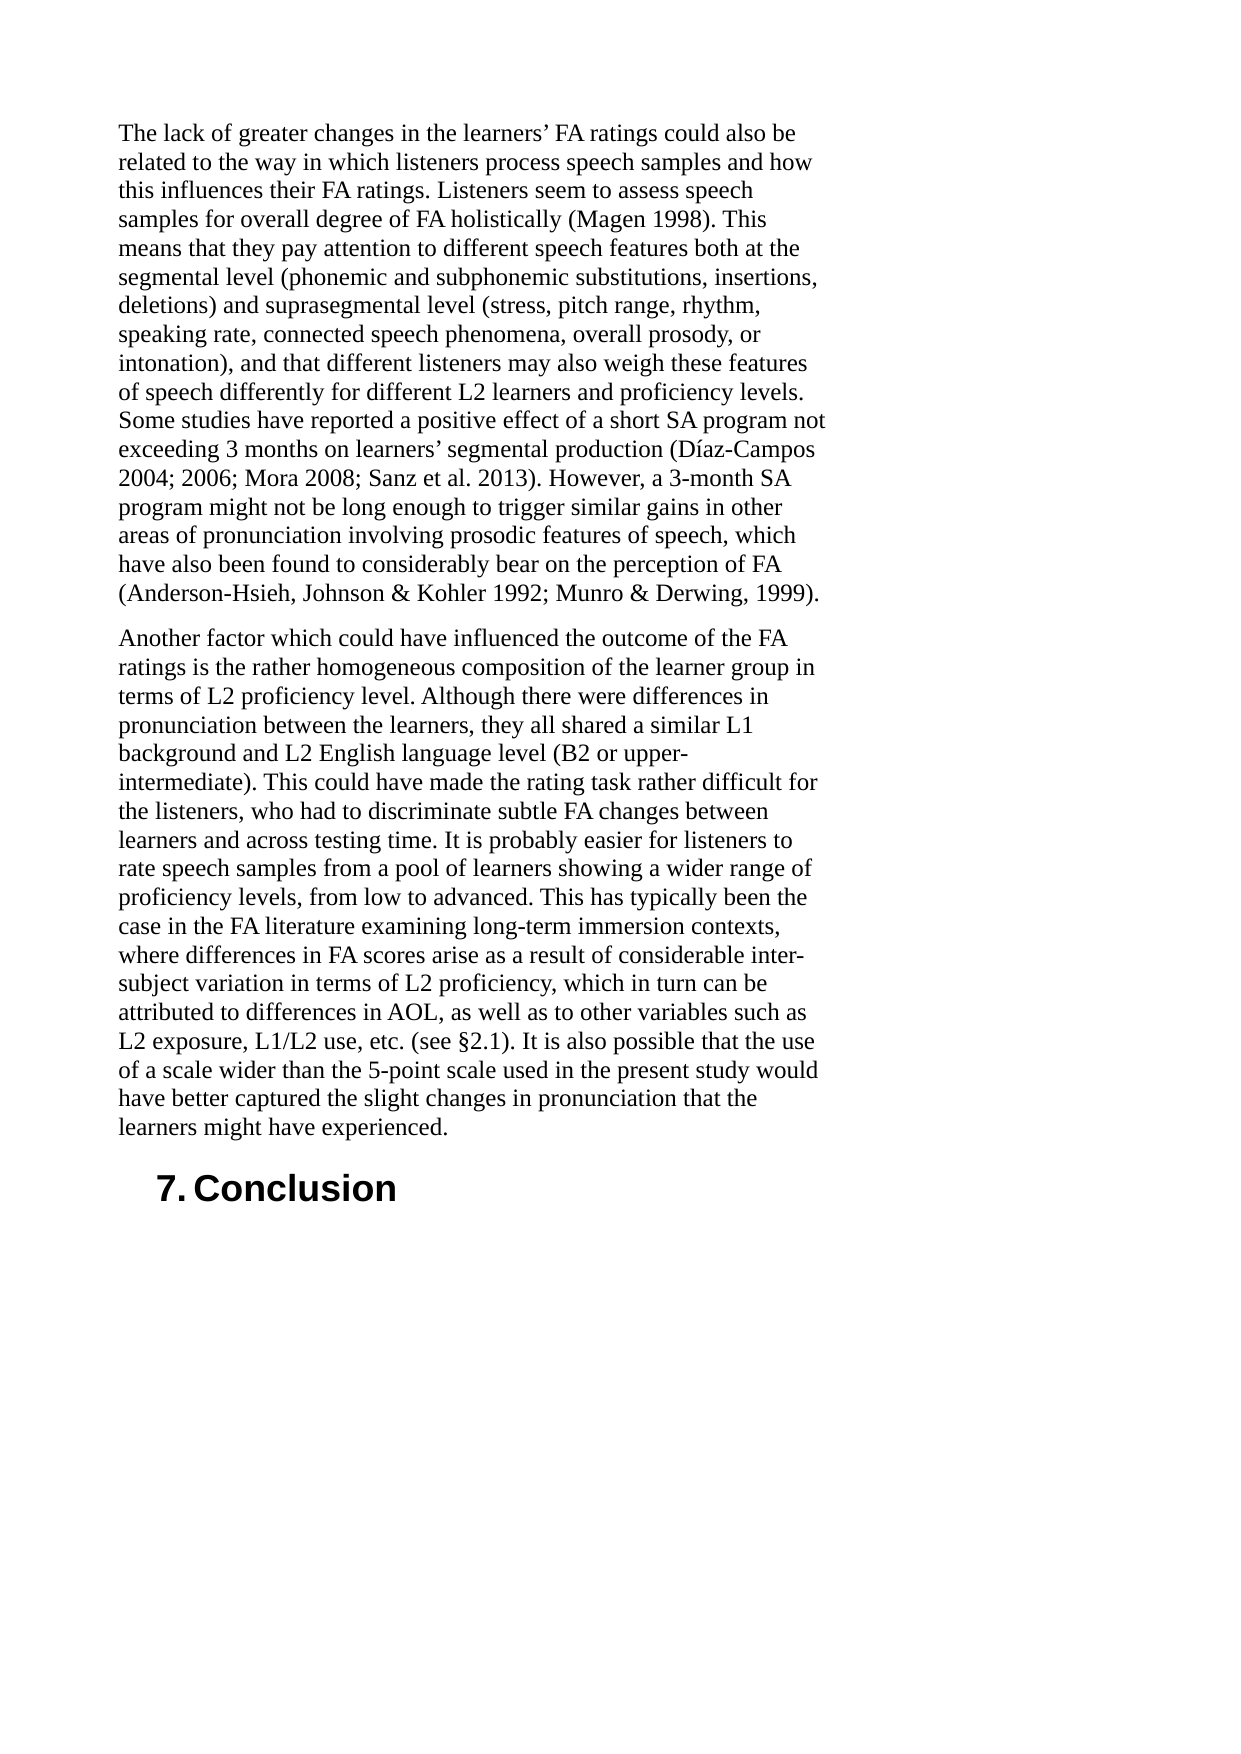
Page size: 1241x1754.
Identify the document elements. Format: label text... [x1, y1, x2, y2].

text Another factor which could have influenced the outcome of the FA ratings is the rather homogeneous composition of the learner group in terms of L2 proficiency level. Although there were differences in pronunciation between the learners, they all shared a similar L1 background and L2 English language level (B2 or upper-intermediate). This could have made the rating task rather difficult for the listeners, who had to discriminate subtle FA changes between learners and across testing time. It is probably easier for listeners to rate speech samples from a pool of learners showing a wider range of proficiency levels, from low to advanced. This has typically been the case in the FA literature examining long-term immersion contexts, where differences in FA scores arise as a result of considerable inter-subject variation in terms of L2 proficiency, which in turn can be attributed to differences in AOL, as well as to other variables such as L2 exposure, L1/L2 use, etc. (see §2.1). It is also possible that the use of a scale wider than the 5-point scale used in the present study would have better captured the slight changes in pronunciation that the learners might have experienced. [118, 623, 827, 1141]
text The lack of greater changes in the learners’ FA ratings could also be related to the way in which listeners process speech samples and how this influences their FA ratings. Listeners seem to assess speech samples for overall degree of FA holistically (Magen 1998). This means that they pay attention to different speech features both at the segmental level (phonemic and subphonemic substitutions, insertions, deletions) and suprasegmental level (stress, pitch range, rhythm, speaking rate, connected speech phenomena, overall prosody, or intonation), and that different listeners may also weigh these features of speech differently for different L2 learners and proficiency levels. Some studies have reported a positive effect of a short SA program not exceeding 3 months on learners’ segmental production (Díaz-Campos 2004; 2006; Mora 2008; Sanz et al. 2013). However, a 3-month SA program might not be long enough to trigger similar gains in other areas of pronunciation involving prosodic features of speech, which have also been found to considerably bear on the perception of FA (Anderson-Hsieh, Johnson & Kohler 1992; Munro & Derwing, 1999). [118, 118, 827, 607]
list Conclusion [156, 1166, 827, 1209]
